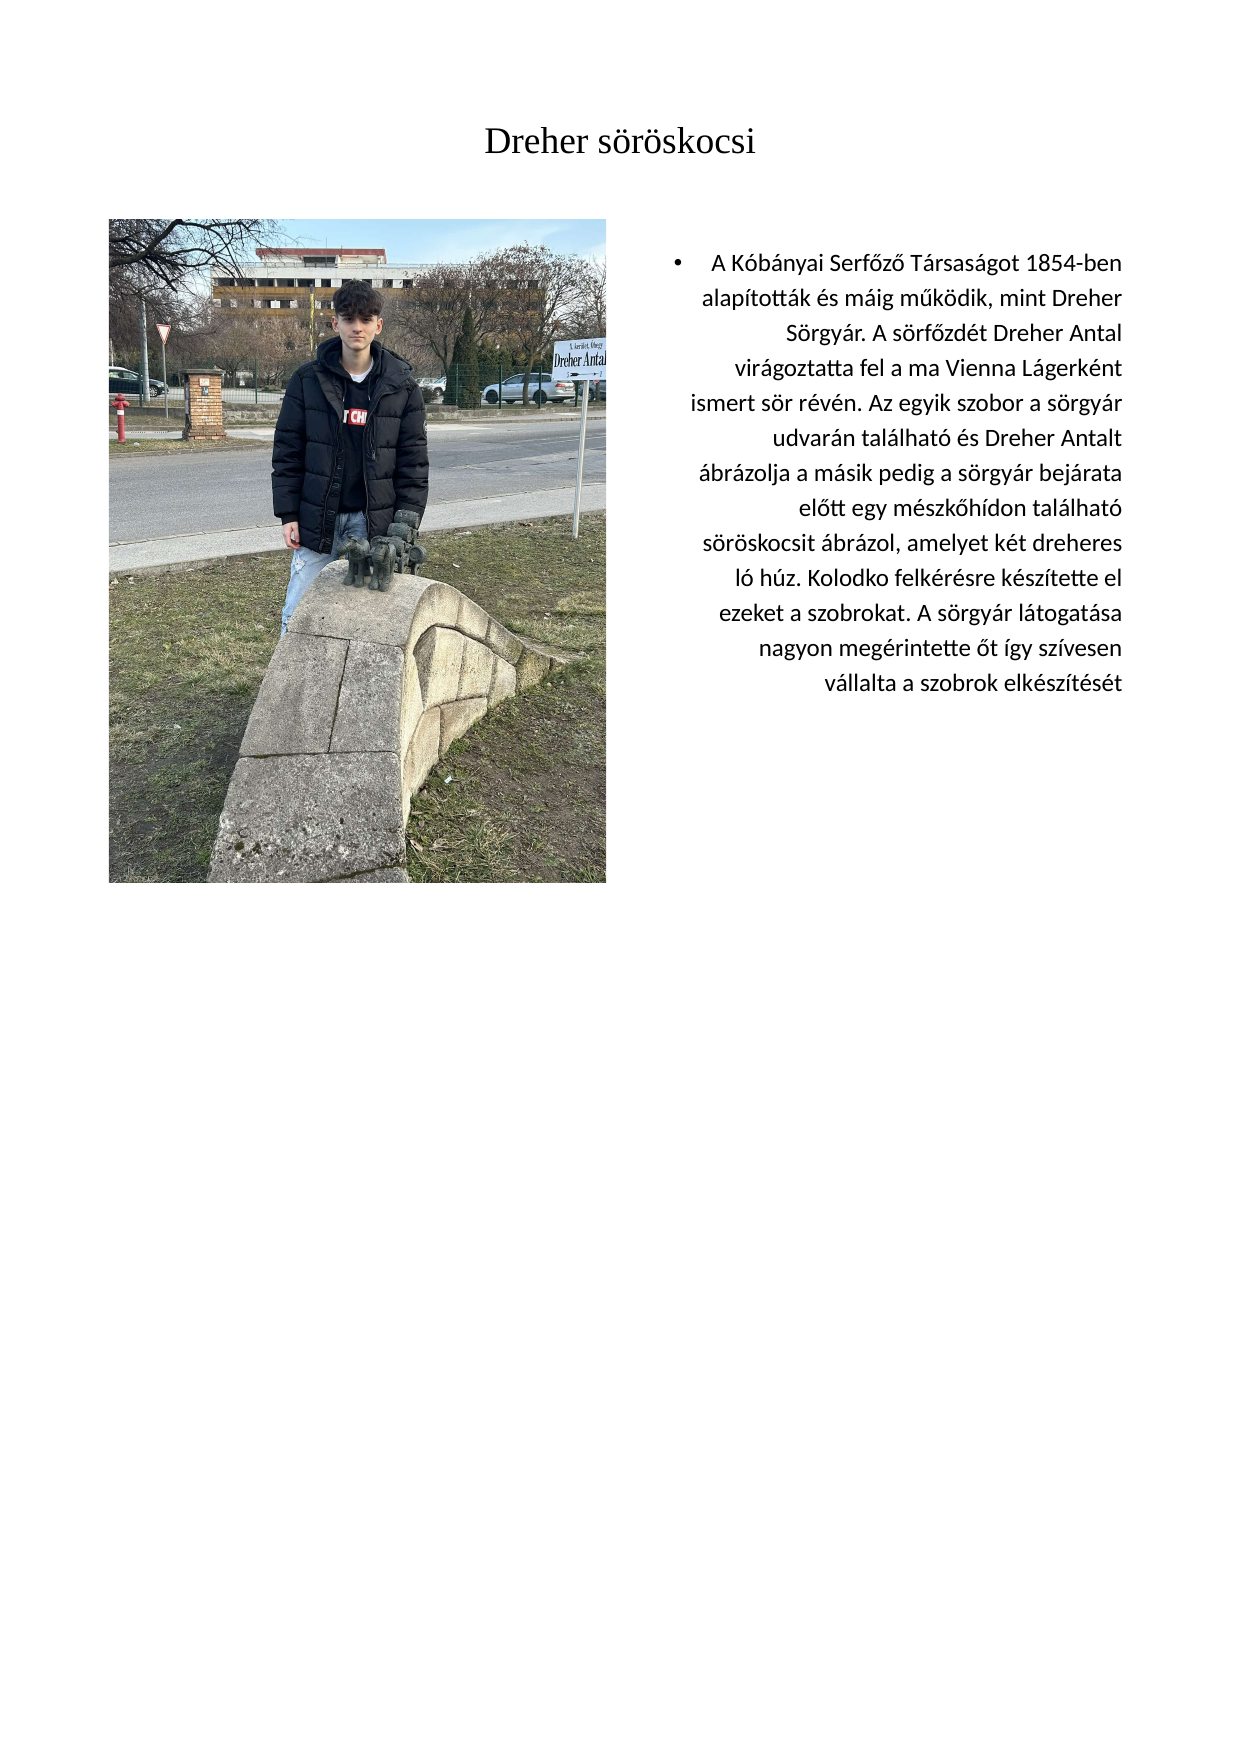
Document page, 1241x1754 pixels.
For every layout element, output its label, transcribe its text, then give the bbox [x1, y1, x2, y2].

text Dreher söröskocsi [118, 118, 1122, 161]
list A Kóbányai Serfőző Társaságot 1854-ben alapították és máig működik, mint Dreher Sörgyár. A sörfőzdét Dreher Antal virágoztatta fel a ma Vienna Lágerként ismert sör révén. Az egyik szobor a sörgyár udvarán található és Dreher Antalt ábrázolja a másik pedig a sörgyár bejárata előtt egy mészkőhídon található söröskocsit ábrázol, amelyet két dreheres ló húz. Kolodko felkérésre készítette el ezeket a szobrokat. A sörgyár látogatása nagyon megérintette őt így szívesen vállalta a szobrok elkészítését [607, 247, 1122, 698]
picture [108, 219, 607, 883]
